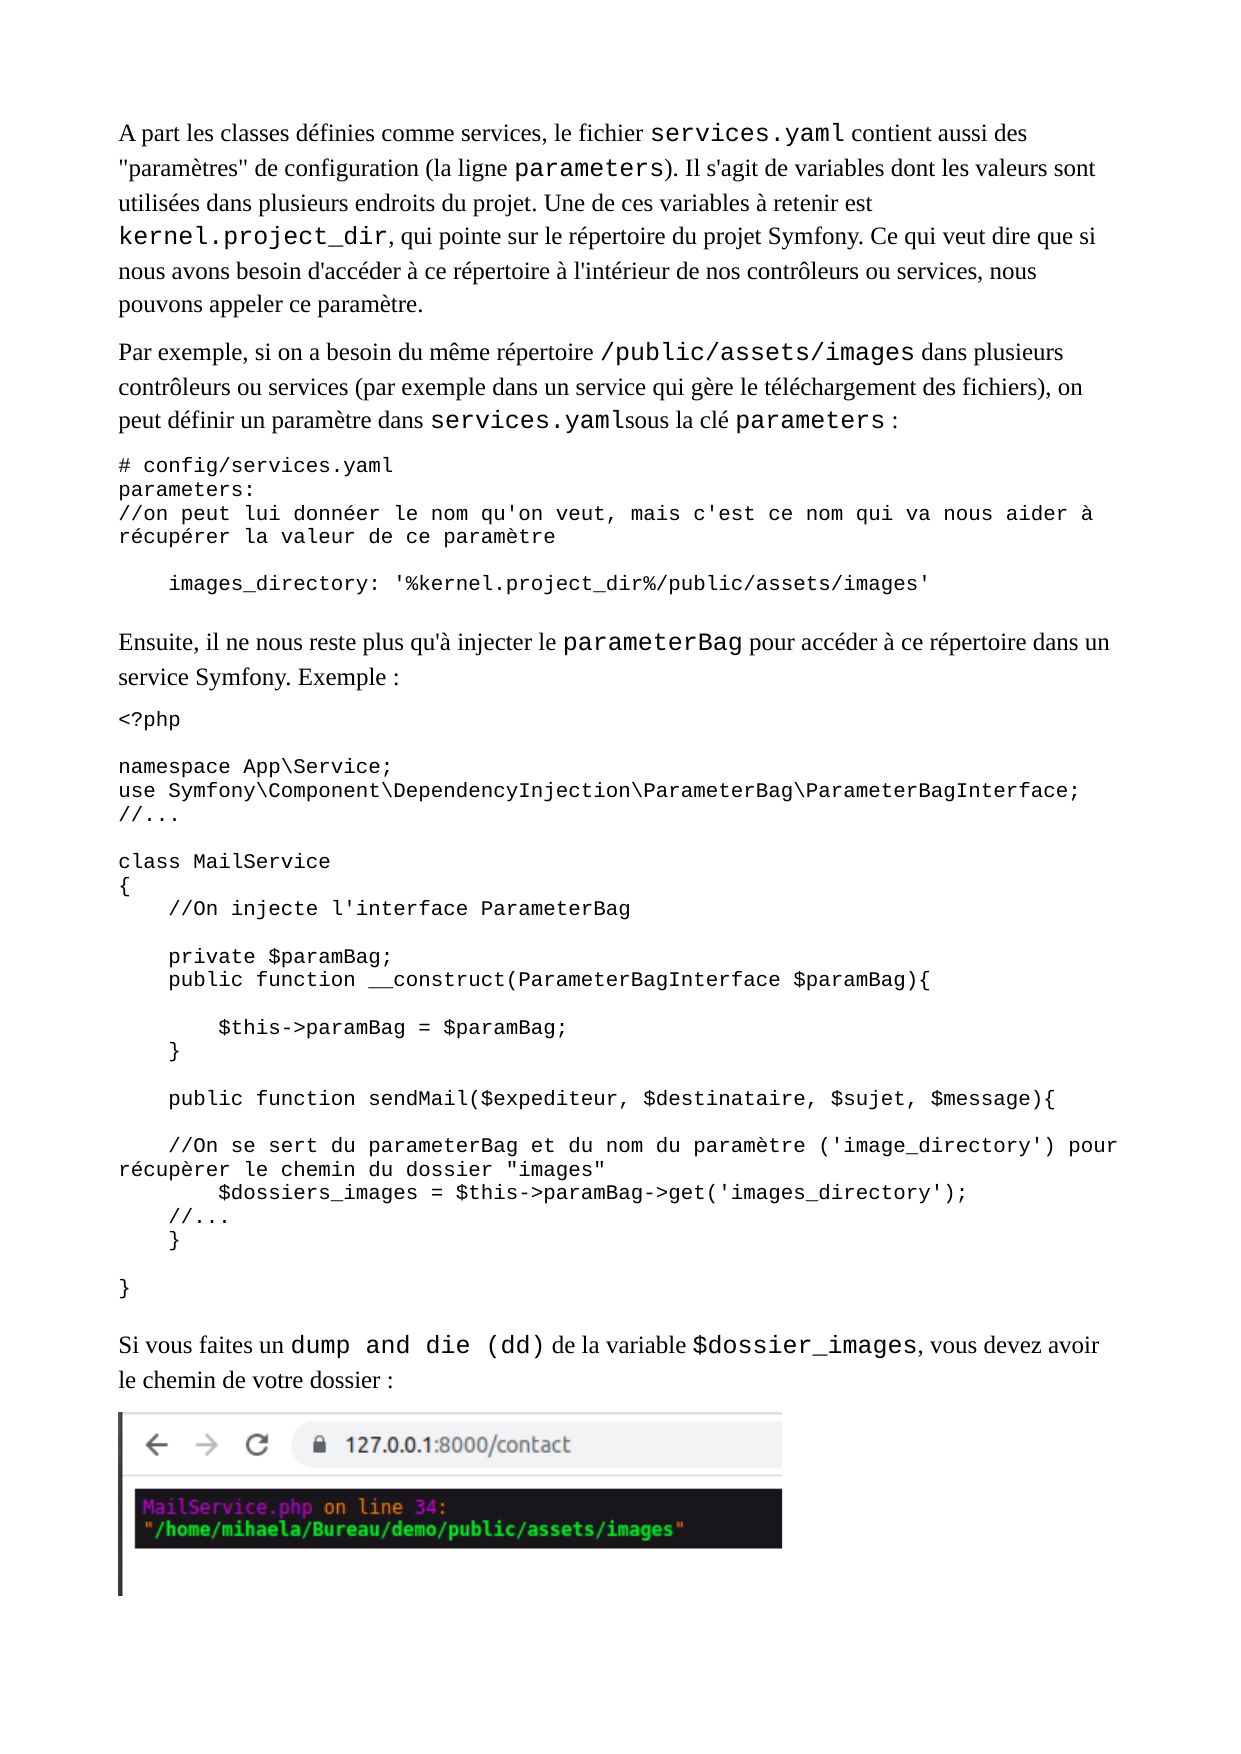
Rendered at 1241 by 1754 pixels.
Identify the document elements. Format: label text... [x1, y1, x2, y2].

text parameters: [118, 479, 1122, 502]
text A part les classes définies comme services, le fichier services.yaml contient aussi des "paramètres" de configuration (la ligne parameters). Il s'agit de variables dont les valeurs sont utilisées dans plusieurs endroits du projet. Une de ces variables à retenir est kernel.project_dir, qui pointe sur le répertoire du projet Symfony. Ce qui veut dire que si nous avons besoin d'accéder à ce répertoire à l'intérieur de nos contrôleurs ou services, nous pouvons appeler ce paramètre. [118, 118, 1122, 318]
text Par exemple, si on a besoin du même répertoire /public/assets/images dans plusieurs contrôleurs ou services (par exemple dans un service qui gère le téléchargement des fichiers), on peut définir un paramètre dans services.yamlsous la clé parameters : [118, 337, 1122, 436]
text use Symfony\Component\DependencyInjection\ParameterBag\ParameterBagInterface; [118, 780, 1122, 804]
text Si vous faites un dump and die (dd) de la variable $dossier_images, vous devez avoir le chemin de votre dossier : [118, 1330, 1122, 1394]
text # config/services.yaml [118, 455, 1122, 479]
text public function sendMail($expediteur, $destinataire, $sujet, $message){ [118, 1088, 1122, 1111]
text //On injecte l'interface ParameterBag [118, 898, 1122, 922]
text } [118, 1040, 1122, 1064]
text namespace App\Service; [118, 757, 1122, 780]
text { [118, 875, 1122, 898]
text $this->paramBag = $paramBag; [118, 1017, 1122, 1040]
text //... [118, 804, 1122, 827]
text class MailService [118, 851, 1122, 875]
text //on peut lui donnéer le nom qu'on veut, mais c'est ce nom qui va nous aider à récupérer la valeur de ce paramètre [118, 502, 1122, 550]
picture [118, 1412, 783, 1596]
text Ensuite, il ne nous reste plus qu'à injecter le parameterBag pour accéder à ce répertoire dans un service Symfony. Exemple : [118, 627, 1122, 690]
text //... [118, 1206, 1122, 1229]
text //On se sert du parameterBag et du nom du paramètre ('image_directory') pour récupèrer le chemin du dossier "images" [118, 1135, 1122, 1182]
text } [118, 1229, 1122, 1253]
text images_directory: '%kernel.project_dir%/public/assets/images' [118, 573, 1122, 597]
text } [118, 1277, 1122, 1300]
text private $paramBag; [118, 946, 1122, 969]
text <?php [118, 709, 1122, 733]
text public function __construct(ParameterBagInterface $paramBag){ [118, 969, 1122, 993]
text $dossiers_images = $this->paramBag->get('images_directory'); [118, 1182, 1122, 1206]
